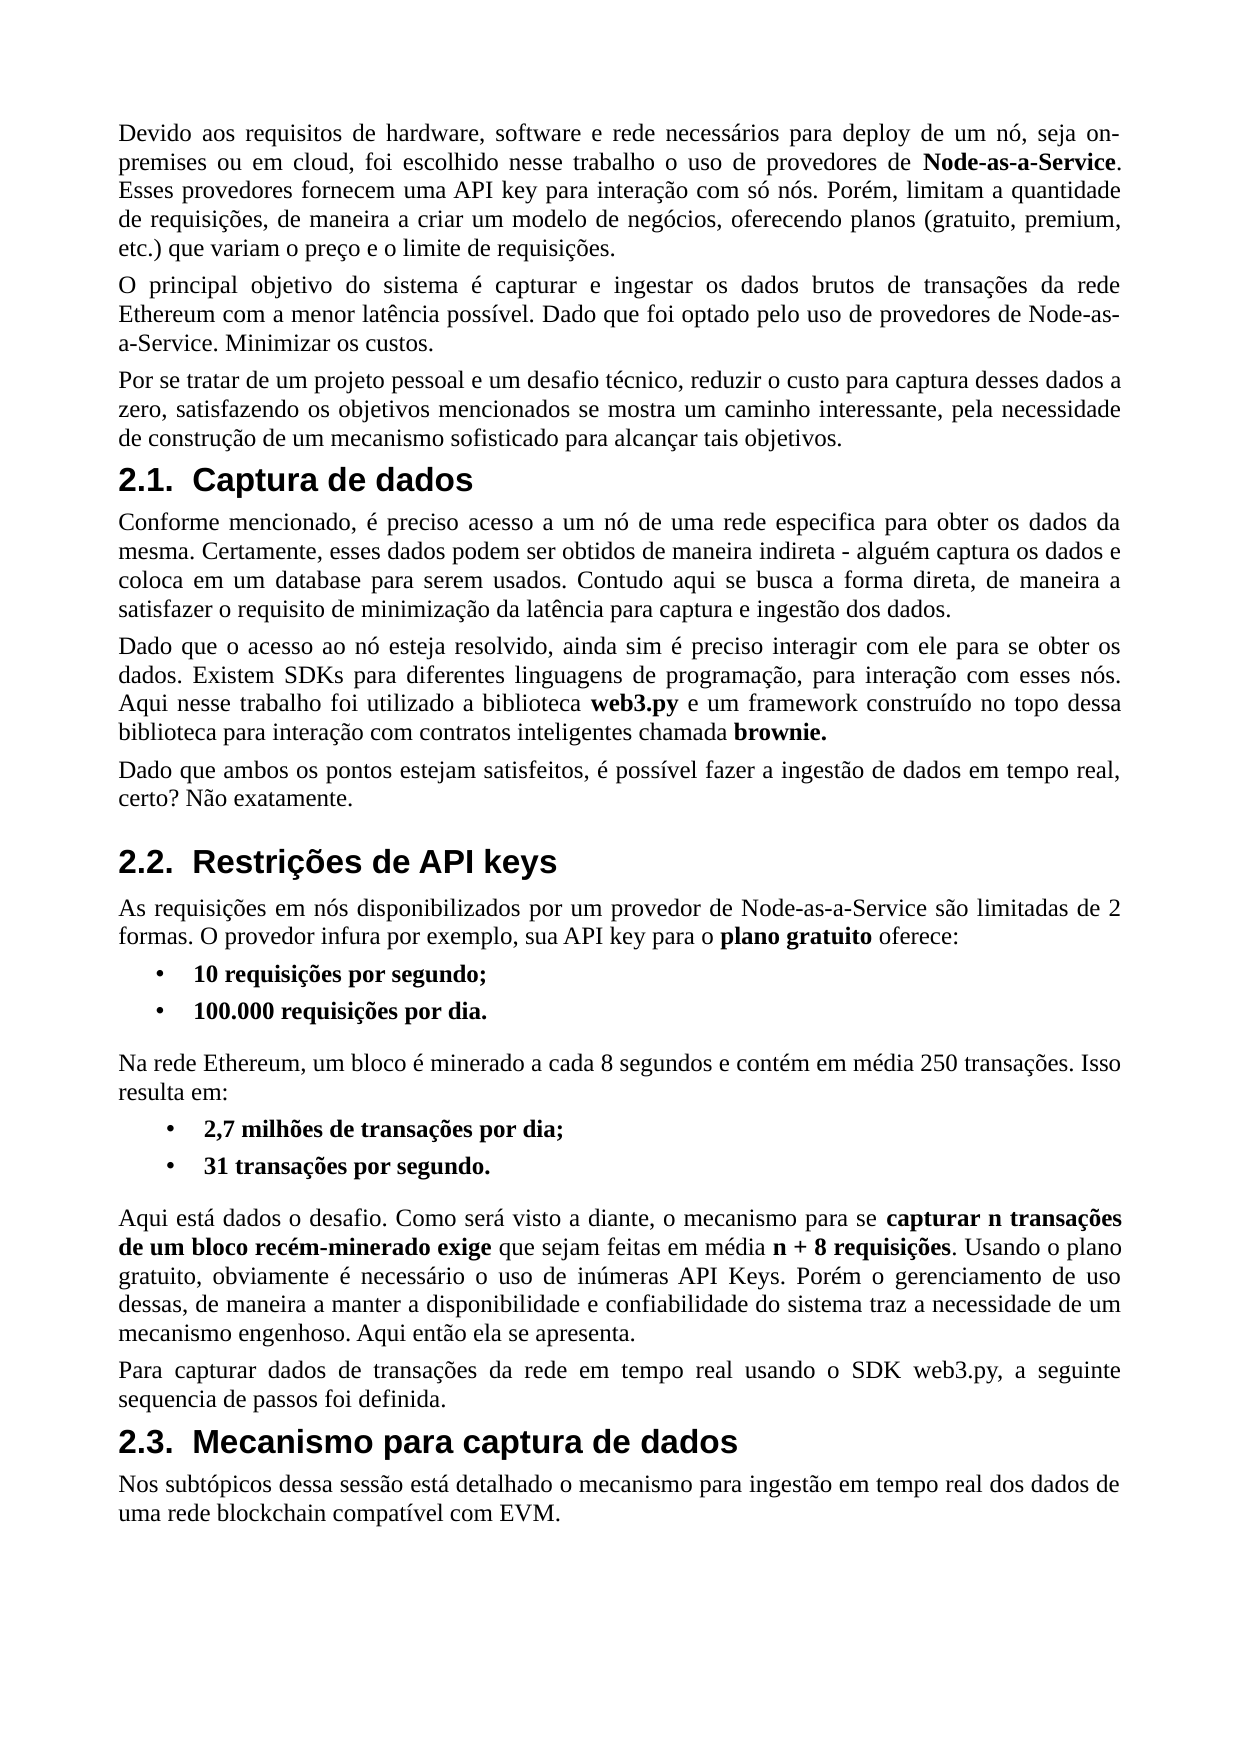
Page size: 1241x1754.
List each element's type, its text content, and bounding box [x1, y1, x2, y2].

text Por se tratar de um projeto pessoal e um desafio técnico, reduzir o custo para captura desses dados a zero, satisfazendo os objetivos mencionados se mostra um caminho interessante, pela necessidade de construção de um mecanismo sofisticado para alcançar tais objetivos. [118, 365, 1122, 452]
text Devido aos requisitos de hardware, software e rede necessários para deploy de um nó, seja on-premises ou em cloud, foi escolhido nesse trabalho o uso de provedores de Node-as-a-Service. Esses provedores fornecem uma API key para interação com só nós. Porém, limitam a quantidade de requisições, de maneira a criar um modelo de negócios, oferecendo planos (gratuito, premium, etc.) que variam o preço e o limite de requisições. [118, 118, 1122, 262]
text Conforme mencionado, é preciso acesso a um nó de uma rede especifica para obter os dados da mesma. Certamente, esses dados podem ser obtidos de maneira indireta - alguém captura os dados e coloca em um database para serem usados. Contudo aqui se busca a forma direta, de maneira a satisfazer o requisito de minimização da latência para captura e ingestão dos dados. [118, 507, 1122, 622]
subtitle Captura de dados [118, 460, 1122, 499]
text O principal objetivo do sistema é capturar e ingestar os dados brutos de transações da rede Ethereum com a menor latência possível. Dado que foi optado pelo uso de provedores de Node-as-a-Service. Minimizar os custos. [118, 271, 1122, 357]
text Dado que o acesso ao nó esteja resolvido, ainda sim é preciso interagir com ele para se obter os dados. Existem SDKs para diferentes linguagens de programação, para interação com esses nós. Aqui nesse trabalho foi utilizado a biblioteca web3.py e um framework construído no topo dessa biblioteca para interação com contratos inteligentes chamada brownie. [118, 631, 1122, 746]
list 31 transações por segundo. [166, 1151, 1122, 1180]
text Nos subtópicos dessa sessão está detalhado o mecanismo para ingestão em tempo real dos dados de uma rede blockchain compatível com EVM. [118, 1469, 1122, 1526]
list 2,7 milhões de transações por dia; [166, 1114, 1122, 1143]
subtitle Mecanismo para captura de dados [118, 1422, 1122, 1460]
text Aqui está dados o desafio. Como será visto a diante, o mecanismo para se capturar n transações de um bloco recém-minerado exige que sejam feitas em média n + 8 requisições. Usando o plano gratuito, obviamente é necessário o uso de inúmeras API Keys. Porém o gerenciamento de uso dessas, de maneira a manter a disponibilidade e confiabilidade do sistema traz a necessidade de um mecanismo engenhoso. Aqui então ela se apresenta. [118, 1203, 1122, 1347]
text As requisições em nós disponibilizados por um provedor de Node-as-a-Service são limitadas de 2 formas. O provedor infura por exemplo, sua API key para o plano gratuito oferece: [118, 893, 1122, 950]
text Na rede Ethereum, um bloco é minerado a cada 8 segundos e contém em média 250 transações. Isso resulta em: [118, 1048, 1122, 1105]
text Para capturar dados de transações da rede em tempo real usando o SDK web3.py, a seguinte sequencia de passos foi definida. [118, 1356, 1122, 1413]
subtitle Restrições de API keys [118, 842, 1122, 880]
list 100.000 requisições por dia. [156, 996, 1122, 1025]
text Dado que ambos os pontos estejam satisfeitos, é possível fazer a ingestão de dados em tempo real, certo? Não exatamente. [118, 755, 1122, 812]
list 10 requisições por segundo; [156, 959, 1122, 987]
